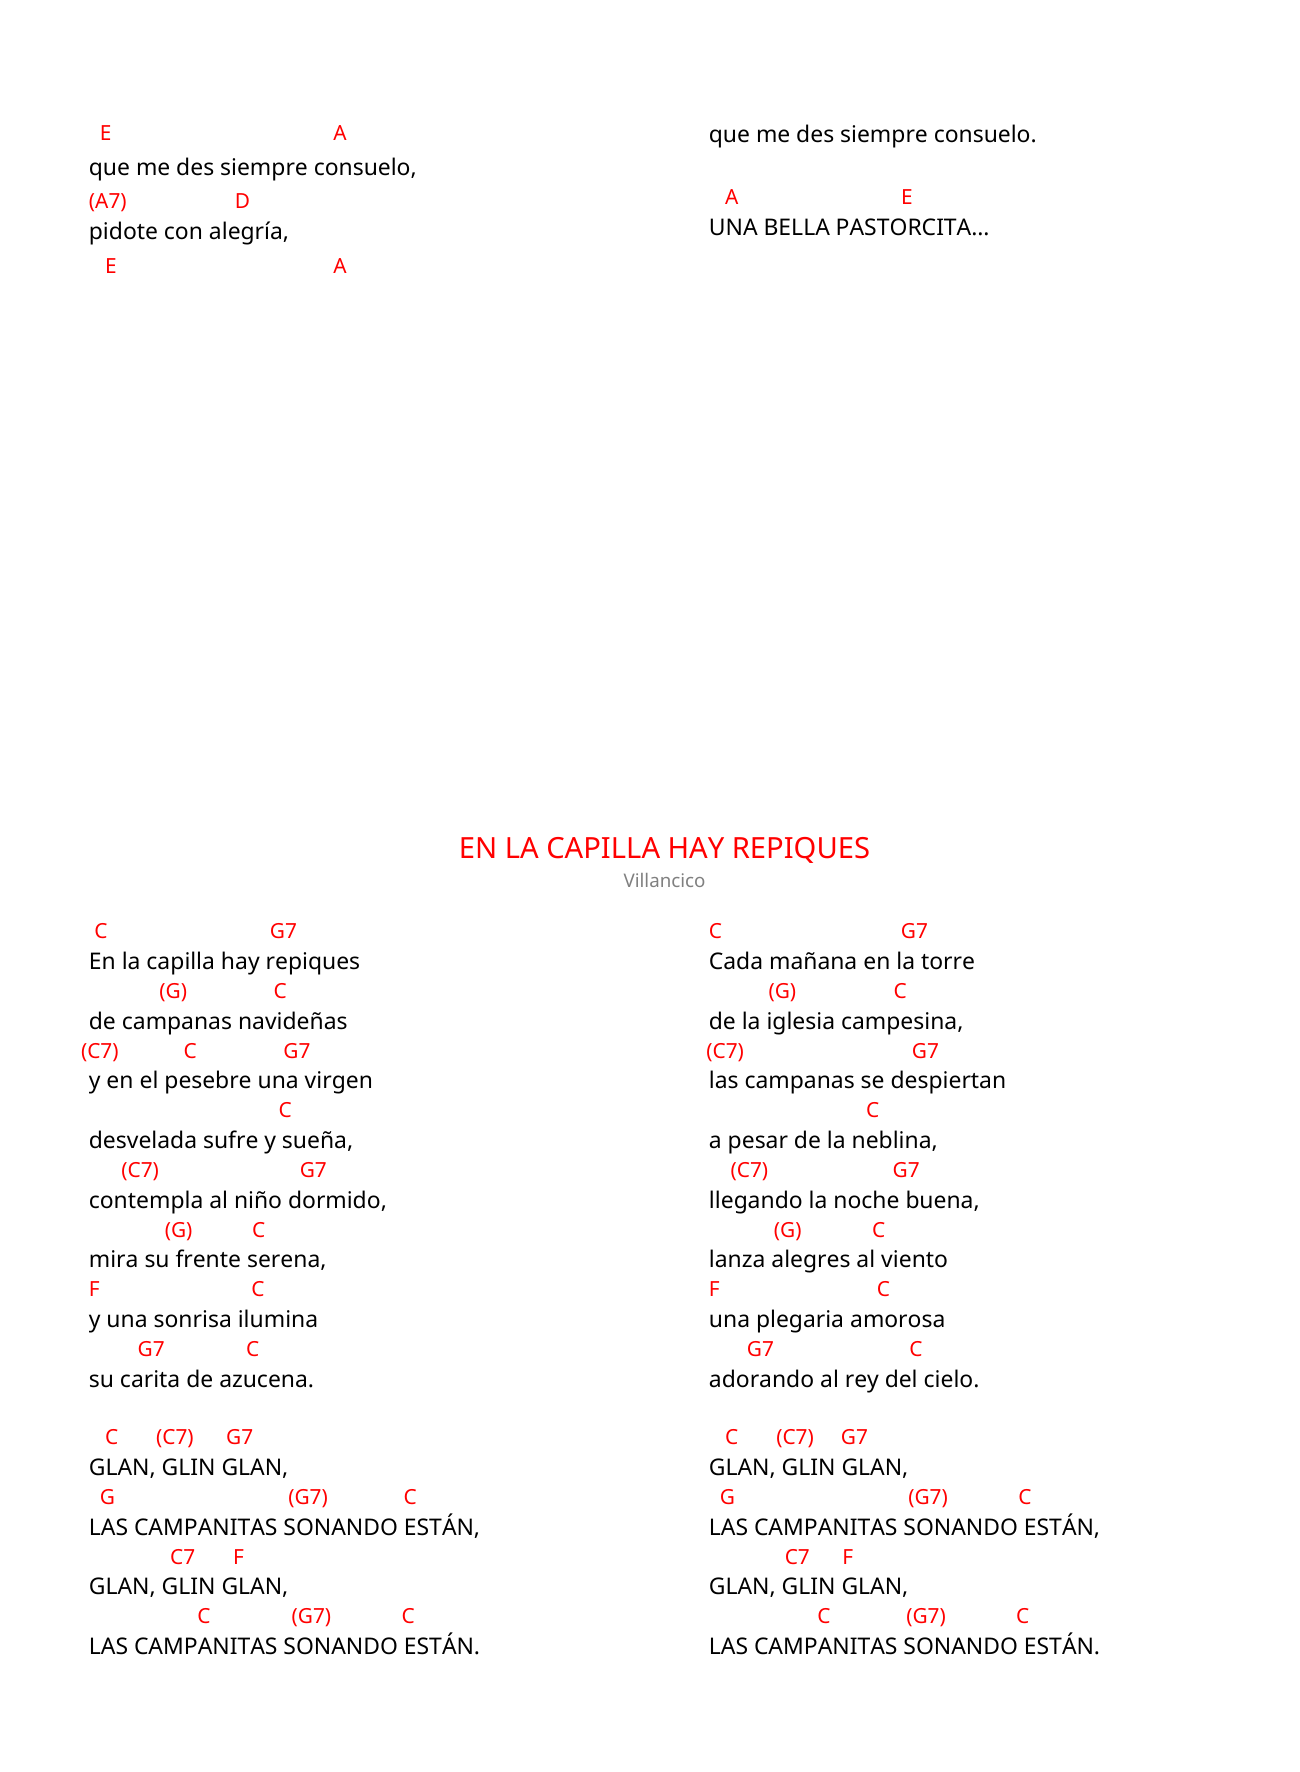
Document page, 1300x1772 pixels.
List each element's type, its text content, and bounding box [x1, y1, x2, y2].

text (G) C [89, 976, 620, 1004]
text (G) C [709, 1215, 1240, 1243]
text GLAN, GLIN GLAN, [709, 1451, 1240, 1482]
text EN LA CAPILLA HAY REPIQUES [104, 828, 1224, 867]
text LAS CAMPANITAS SONANDO ESTÁN. [89, 1630, 620, 1661]
text desvelada sufre y sueña, [89, 1124, 620, 1155]
text C (G7) C [709, 1601, 1240, 1630]
text LAS CAMPANITAS SONANDO ESTÁN, [709, 1511, 1240, 1542]
text LAS CAMPANITAS SONANDO ESTÁN, [89, 1511, 620, 1542]
text Cada mañana en la torre [709, 945, 1240, 976]
text GLAN, GLIN GLAN, [89, 1570, 620, 1601]
text adorando al rey del cielo. [709, 1363, 1240, 1394]
text una plegaria amorosa [709, 1303, 1240, 1334]
text F C [89, 1274, 620, 1303]
text GLAN, GLIN GLAN, [89, 1451, 620, 1482]
text llegando la noche buena, [709, 1184, 1240, 1215]
text C [709, 1096, 1240, 1124]
text que me des siempre consuelo. [709, 118, 1240, 149]
text y en el pesebre una virgen [89, 1064, 620, 1096]
text C7 F [709, 1542, 1240, 1570]
text C G7 [709, 916, 1240, 945]
text de campanas navideñas [89, 1004, 620, 1036]
text de la iglesia campesina, [709, 1004, 1240, 1036]
text G (G7) C [89, 1482, 620, 1511]
text C7 F [89, 1542, 620, 1570]
text lanza alegres al viento [709, 1243, 1240, 1274]
text UNA BELLA PASTORCITA… [709, 211, 1240, 242]
text E A [89, 118, 620, 147]
text (A7) D [89, 187, 620, 215]
text mira su frente serena, [89, 1243, 620, 1274]
text En la capilla hay repiques [89, 945, 620, 976]
text C [89, 1096, 620, 1124]
text Villancico [104, 867, 1224, 893]
text G7 C [709, 1334, 1240, 1363]
text las campanas se despiertan [709, 1064, 1240, 1096]
text (C7) G7 [709, 1155, 1240, 1184]
text G7 C [89, 1334, 620, 1363]
text y una sonrisa ilumina [89, 1303, 620, 1334]
text F C [709, 1274, 1240, 1303]
text (G) C [89, 1215, 620, 1243]
text LAS CAMPANITAS SONANDO ESTÁN. [709, 1630, 1240, 1661]
text C (G7) C [89, 1601, 620, 1630]
text C (C7) G7 [89, 1422, 620, 1451]
text contempla al niño dormido, [89, 1184, 620, 1215]
text C (C7) G7 [709, 1422, 1240, 1451]
text A E [709, 182, 1240, 211]
text C G7 [89, 916, 620, 945]
text que me des siempre consuelo, [89, 151, 620, 182]
text a pesar de la neblina, [709, 1124, 1240, 1155]
text (C7) C G7 [59, 1036, 620, 1064]
text pidote con alegría, [89, 215, 620, 246]
text (C7) G7 [89, 1155, 620, 1184]
text (G) C [709, 976, 1240, 1004]
text E A [89, 251, 620, 279]
text G (G7) C [709, 1482, 1240, 1511]
text (C7) G7 [679, 1036, 1240, 1064]
text su carita de azucena. [89, 1363, 620, 1394]
text GLAN, GLIN GLAN, [709, 1570, 1240, 1601]
